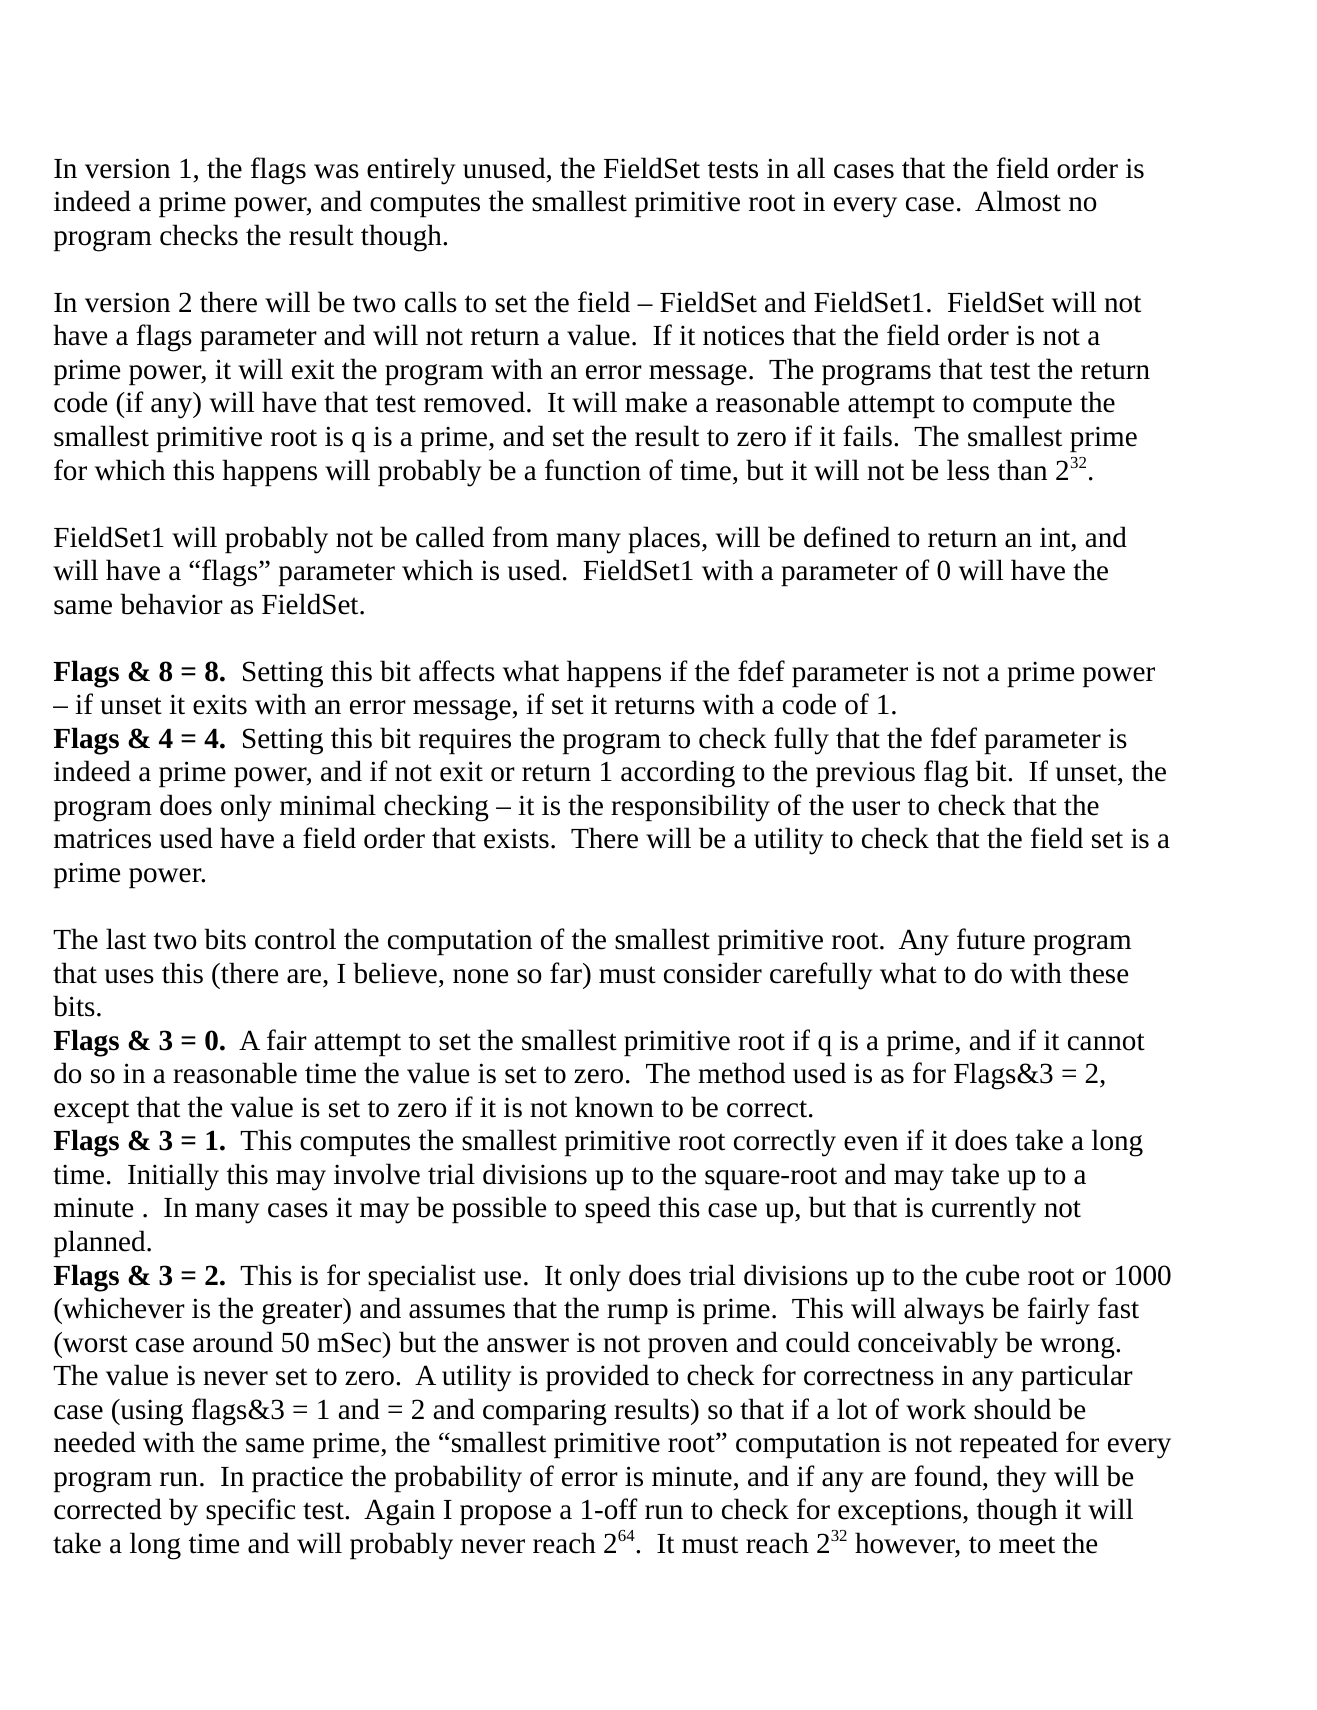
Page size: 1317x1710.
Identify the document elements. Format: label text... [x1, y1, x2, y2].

text Flags & 4 = 4. Setting this bit requires the program to check fully that the fdef parameter is indeed a prime power, and if not exit or return 1 according to the previous flag bit. If unset, the program does only minimal checking – it is the responsibility of the user to check that the matrices used have a field order that exists. There will be a utility to check that the field set is a prime power. [53, 721, 1174, 889]
text FieldSet1 will probably not be called from many places, will be defined to return an int, and will have a “flags” parameter which is used. FieldSet1 with a parameter of 0 will have the same behavior as FieldSet. [53, 520, 1174, 620]
text Flags & 3 = 0. A fair attempt to set the smallest primitive root if q is a prime, and if it cannot do so in a reasonable time the value is set to zero. The method used is as for Flags&3 = 2, except that the value is set to zero if it is not known to be correct. [53, 1023, 1174, 1123]
text In version 1, the flags was entirely unused, the FieldSet tests in all cases that the field order is indeed a prime power, and computes the smallest primitive root in every case. Almost no program checks the result though. [53, 151, 1174, 251]
text Flags & 3 = 2. This is for specialist use. It only does trial divisions up to the cube root or 1000 (whichever is the greater) and assumes that the rump is prime. This will always be fairly fast (worst case around 50 mSec) but the answer is not proven and could conceivably be wrong. The value is never set to zero. A utility is provided to check for correctness in any particular case (using flags&3 = 1 and = 2 and comparing results) so that if a lot of work should be needed with the same prime, the “smallest primitive root” computation is not repeated for every program run. In practice the probability of error is minute, and if any are found, they will be corrected by specific test. Again I propose a 1-off run to check for exceptions, though it will take a long time and will probably never reach 264. It must reach 232 however, to meet the [53, 1258, 1174, 1559]
text The last two bits control the computation of the smallest primitive root. Any future program that uses this (there are, I believe, none so far) must consider carefully what to do with these bits. [53, 922, 1174, 1023]
text Flags & 3 = 1. This computes the smallest primitive root correctly even if it does take a long time. Initially this may involve trial divisions up to the square-root and may take up to a minute . In many cases it may be possible to speed this case up, but that is currently not planned. [53, 1123, 1174, 1258]
text In version 2 there will be two calls to set the field – FieldSet and FieldSet1. FieldSet will not have a flags parameter and will not return a value. If it notices that the field order is not a prime power, it will exit the program with an error message. The programs that test the return code (if any) will have that test removed. It will make a reasonable attempt to compute the smallest primitive root is q is a prime, and set the result to zero if it fails. The smallest prime for which this happens will probably be a function of time, but it will not be less than 232. [53, 285, 1174, 486]
text Flags & 8 = 8. Setting this bit affects what happens if the fdef parameter is not a prime power – if unset it exits with an error message, if set it returns with a code of 1. [53, 654, 1174, 721]
